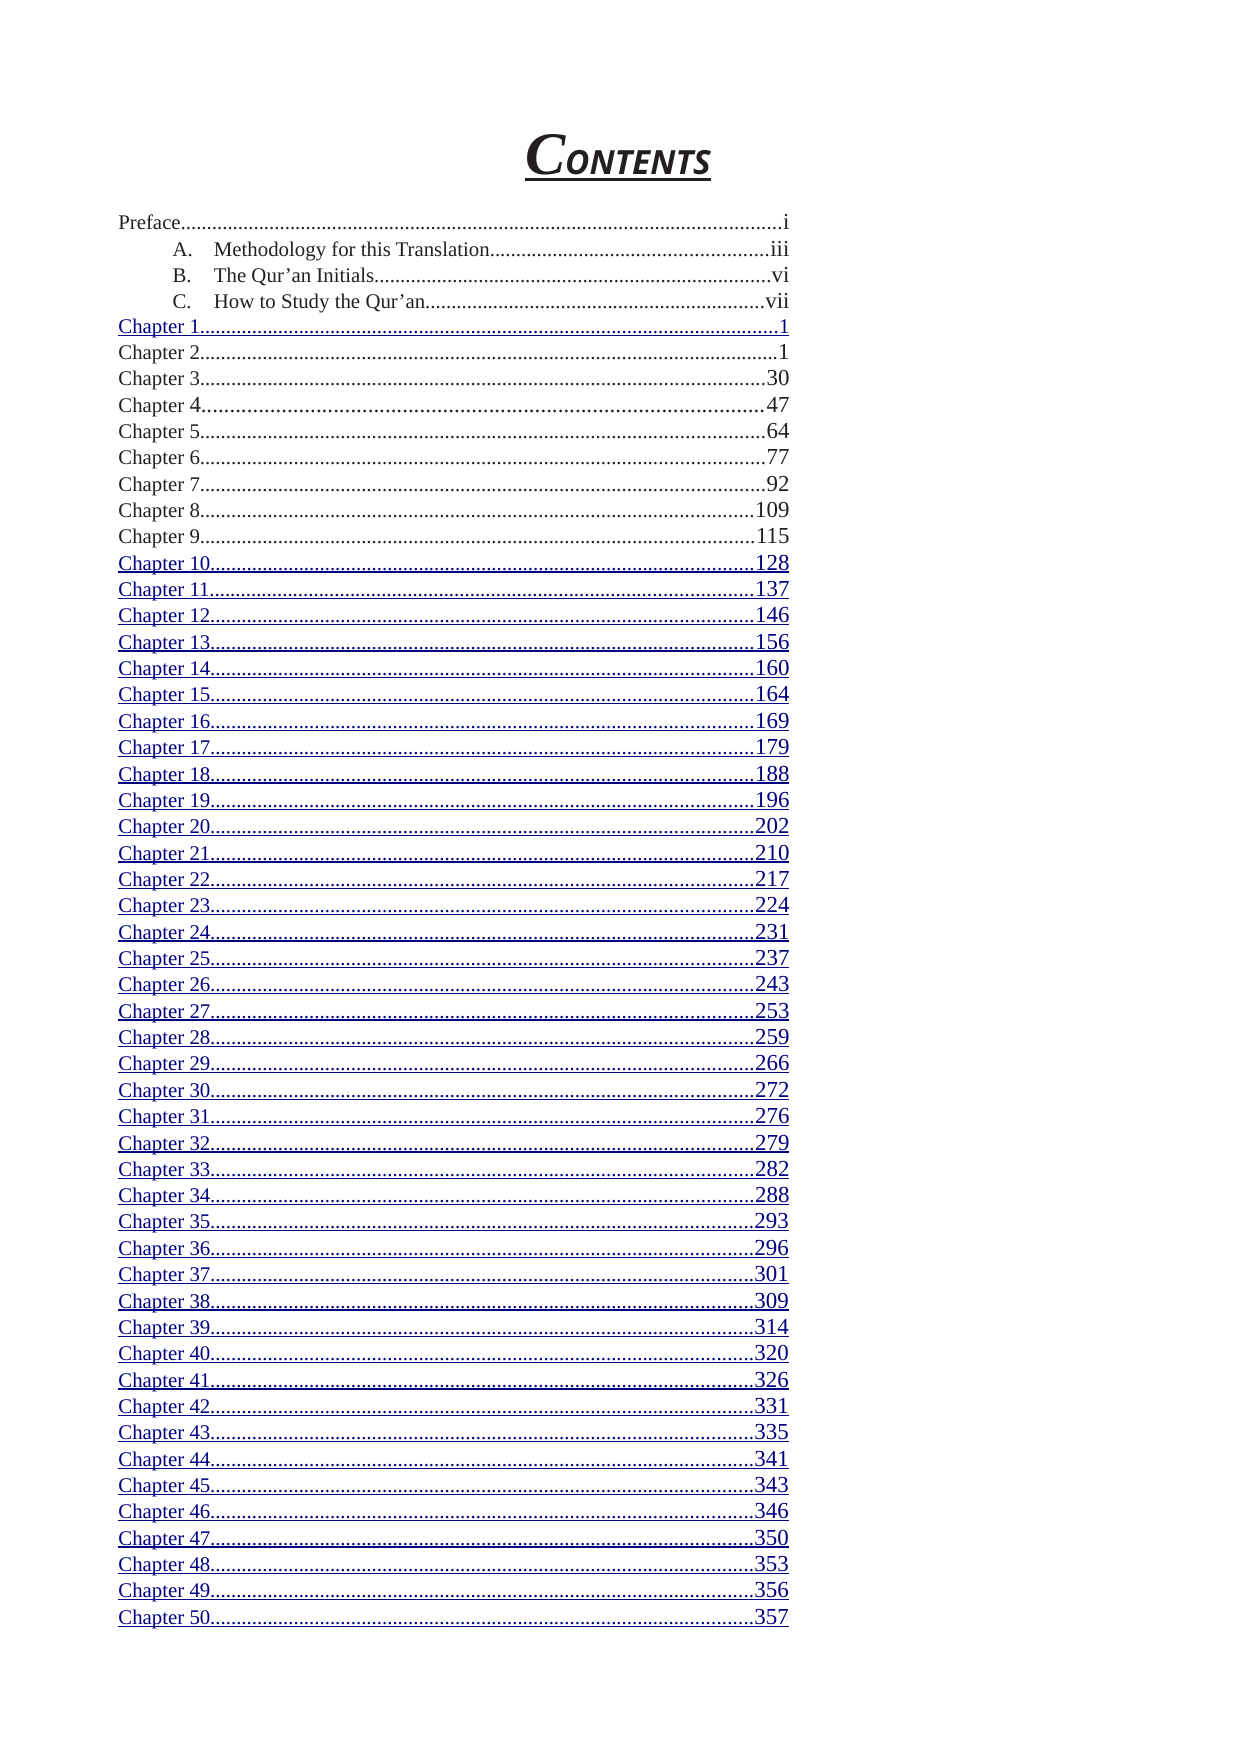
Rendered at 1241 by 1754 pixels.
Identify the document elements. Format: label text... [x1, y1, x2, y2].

text Chapter 4 47 [118, 391, 1122, 417]
text Chapter 14 160 [118, 654, 1122, 681]
text Chapter 13 156 [118, 628, 1122, 654]
text Chapter 31 276 [118, 1102, 1122, 1128]
text Chapter 3 30 [118, 364, 1122, 391]
text Chapter 6 77 [118, 443, 1122, 470]
text Chapter 29 266 [118, 1049, 1122, 1076]
list Methodology for this Translation iii [118, 235, 1122, 261]
text Chapter 33 282 [118, 1155, 1122, 1181]
text Chapter 19 196 [118, 786, 1122, 812]
text Chapter 34 288 [118, 1181, 1122, 1208]
text Chapter 49 356 [118, 1577, 1122, 1603]
text Preface i [118, 208, 1122, 235]
text Chapter 47 350 [118, 1524, 1122, 1550]
text Chapter 7 92 [118, 470, 1122, 496]
text Chapter 46 346 [118, 1497, 1122, 1524]
text Chapter 21 210 [118, 839, 1122, 865]
text Chapter 10 128 [118, 549, 1122, 575]
text Chapter 8 109 [118, 496, 1122, 522]
text Chapter 24 231 [118, 918, 1122, 944]
text Chapter 9 115 [118, 522, 1122, 549]
text Chapter 41 326 [118, 1366, 1122, 1392]
text Chapter 12 146 [118, 601, 1122, 628]
text Chapter 45 343 [118, 1471, 1122, 1497]
text Chapter 5 64 [118, 417, 1122, 443]
text Contents [118, 118, 1122, 188]
text Chapter 22 217 [118, 865, 1122, 891]
text Chapter 36 296 [118, 1234, 1122, 1260]
text Chapter 44 341 [118, 1445, 1122, 1471]
list The Qur’an Initials vi [118, 261, 1122, 287]
text Chapter 18 188 [118, 759, 1122, 786]
text Chapter 15 164 [118, 681, 1122, 707]
text Chapter 11 137 [118, 575, 1122, 601]
text Chapter 39 314 [118, 1313, 1122, 1339]
text Chapter 23 224 [118, 891, 1122, 918]
text Chapter 50 357 [118, 1603, 1122, 1629]
text Chapter 1 1 [118, 314, 1122, 338]
text Chapter 28 259 [118, 1023, 1122, 1049]
text Chapter 42 331 [118, 1392, 1122, 1418]
text Chapter 38 309 [118, 1287, 1122, 1313]
text Chapter 20 202 [118, 812, 1122, 839]
text Chapter 2 1 [118, 338, 1122, 364]
text Chapter 35 293 [118, 1208, 1122, 1234]
text Chapter 43 335 [118, 1418, 1122, 1445]
text Chapter 26 243 [118, 970, 1122, 997]
text Chapter 17 179 [118, 733, 1122, 759]
text Chapter 37 301 [118, 1260, 1122, 1287]
text Chapter 48 353 [118, 1550, 1122, 1577]
list How to Study the Qur’an vii [118, 287, 1122, 314]
text Chapter 16 169 [118, 707, 1122, 733]
text Chapter 27 253 [118, 997, 1122, 1023]
text Chapter 40 320 [118, 1339, 1122, 1366]
text Chapter 32 279 [118, 1128, 1122, 1155]
text Chapter 30 272 [118, 1076, 1122, 1102]
text Chapter 25 237 [118, 944, 1122, 970]
